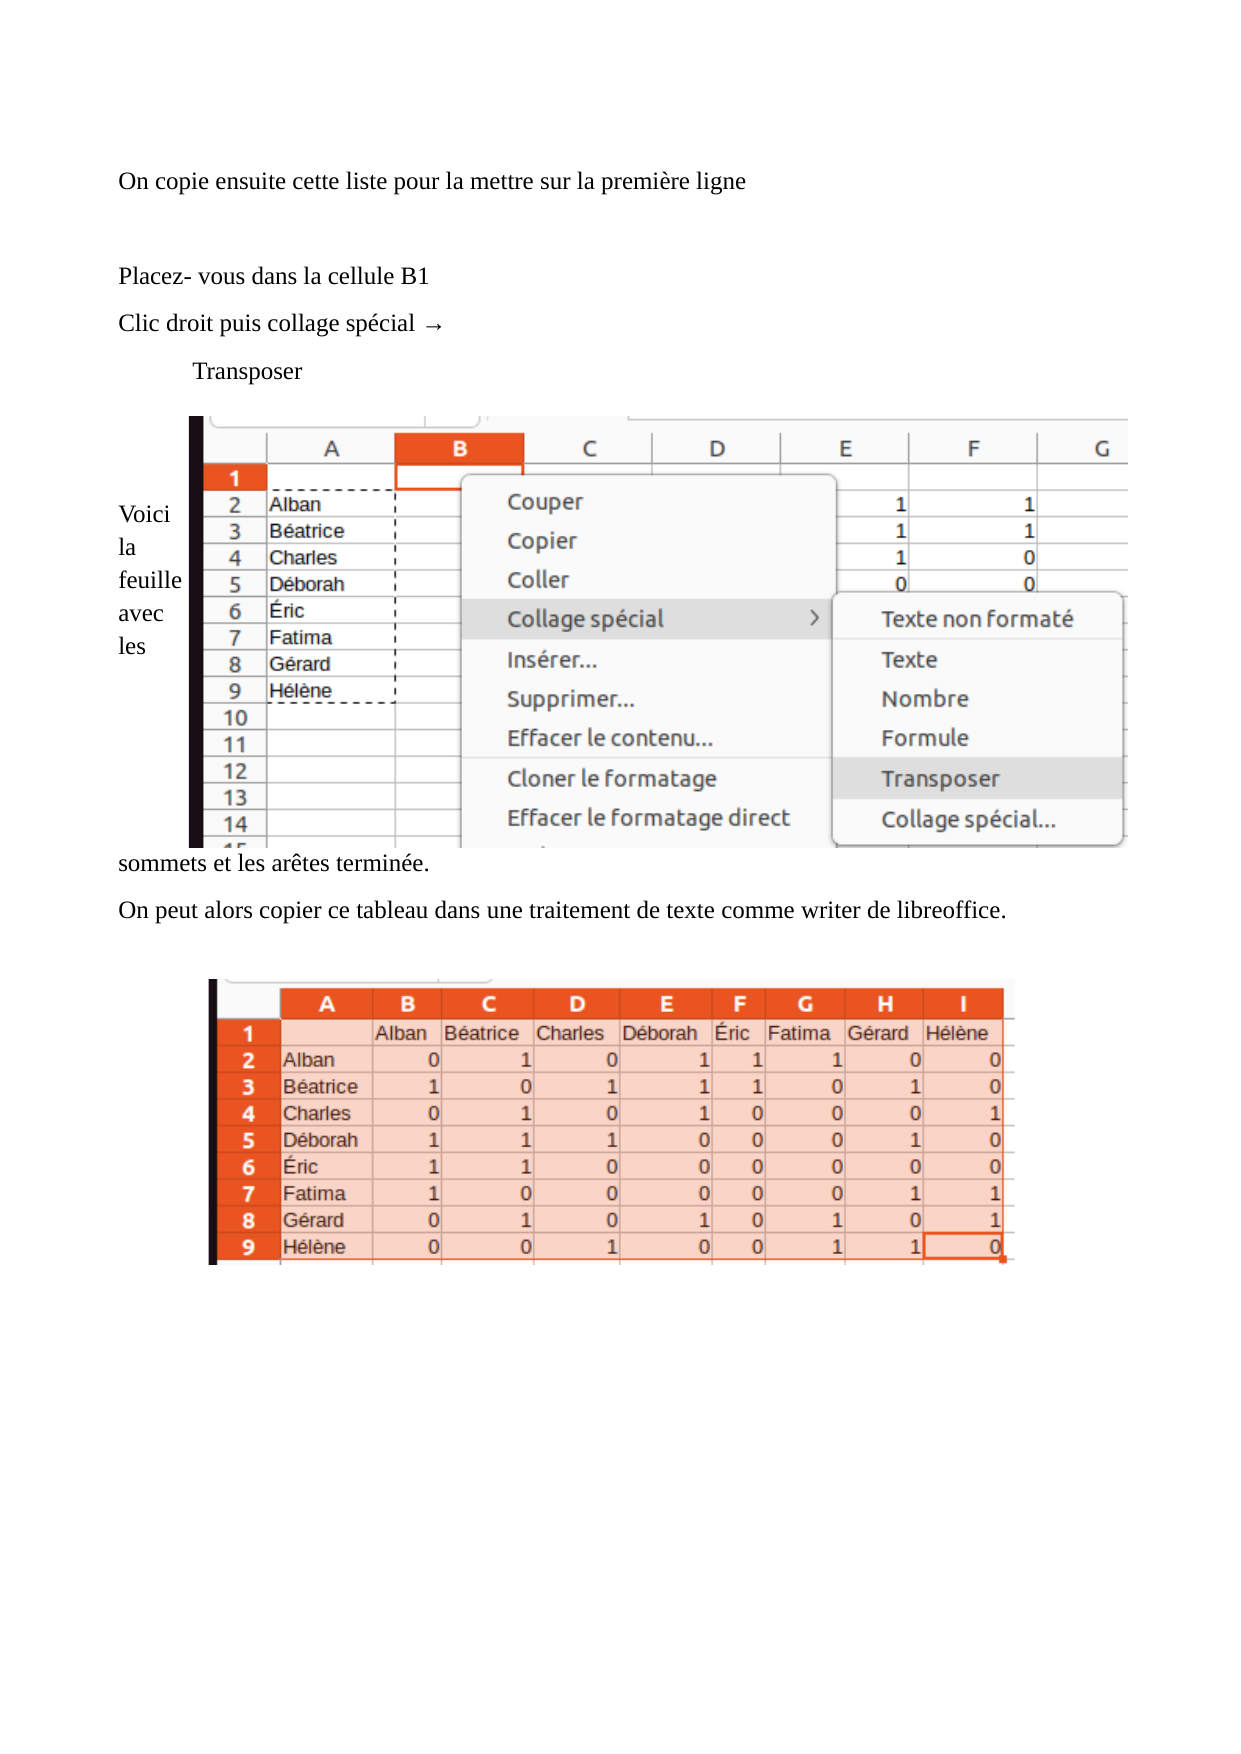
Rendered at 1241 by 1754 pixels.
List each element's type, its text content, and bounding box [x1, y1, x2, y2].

text On copie ensuite cette liste pour la mettre sur la première ligne [118, 166, 1122, 194]
text Transposer [118, 356, 1122, 385]
picture [188, 416, 1128, 848]
text On peut alors copier ce tableau dans une traitement de texte comme writer de libreoffice. [118, 895, 1122, 924]
text Clic droit puis collage spécial → [118, 308, 1122, 337]
text Placez- vous dans la cellule B1 [118, 261, 1122, 290]
text Voici la feuille avec les sommets et les arêtes terminée. [118, 499, 1122, 877]
picture [208, 979, 1015, 1265]
